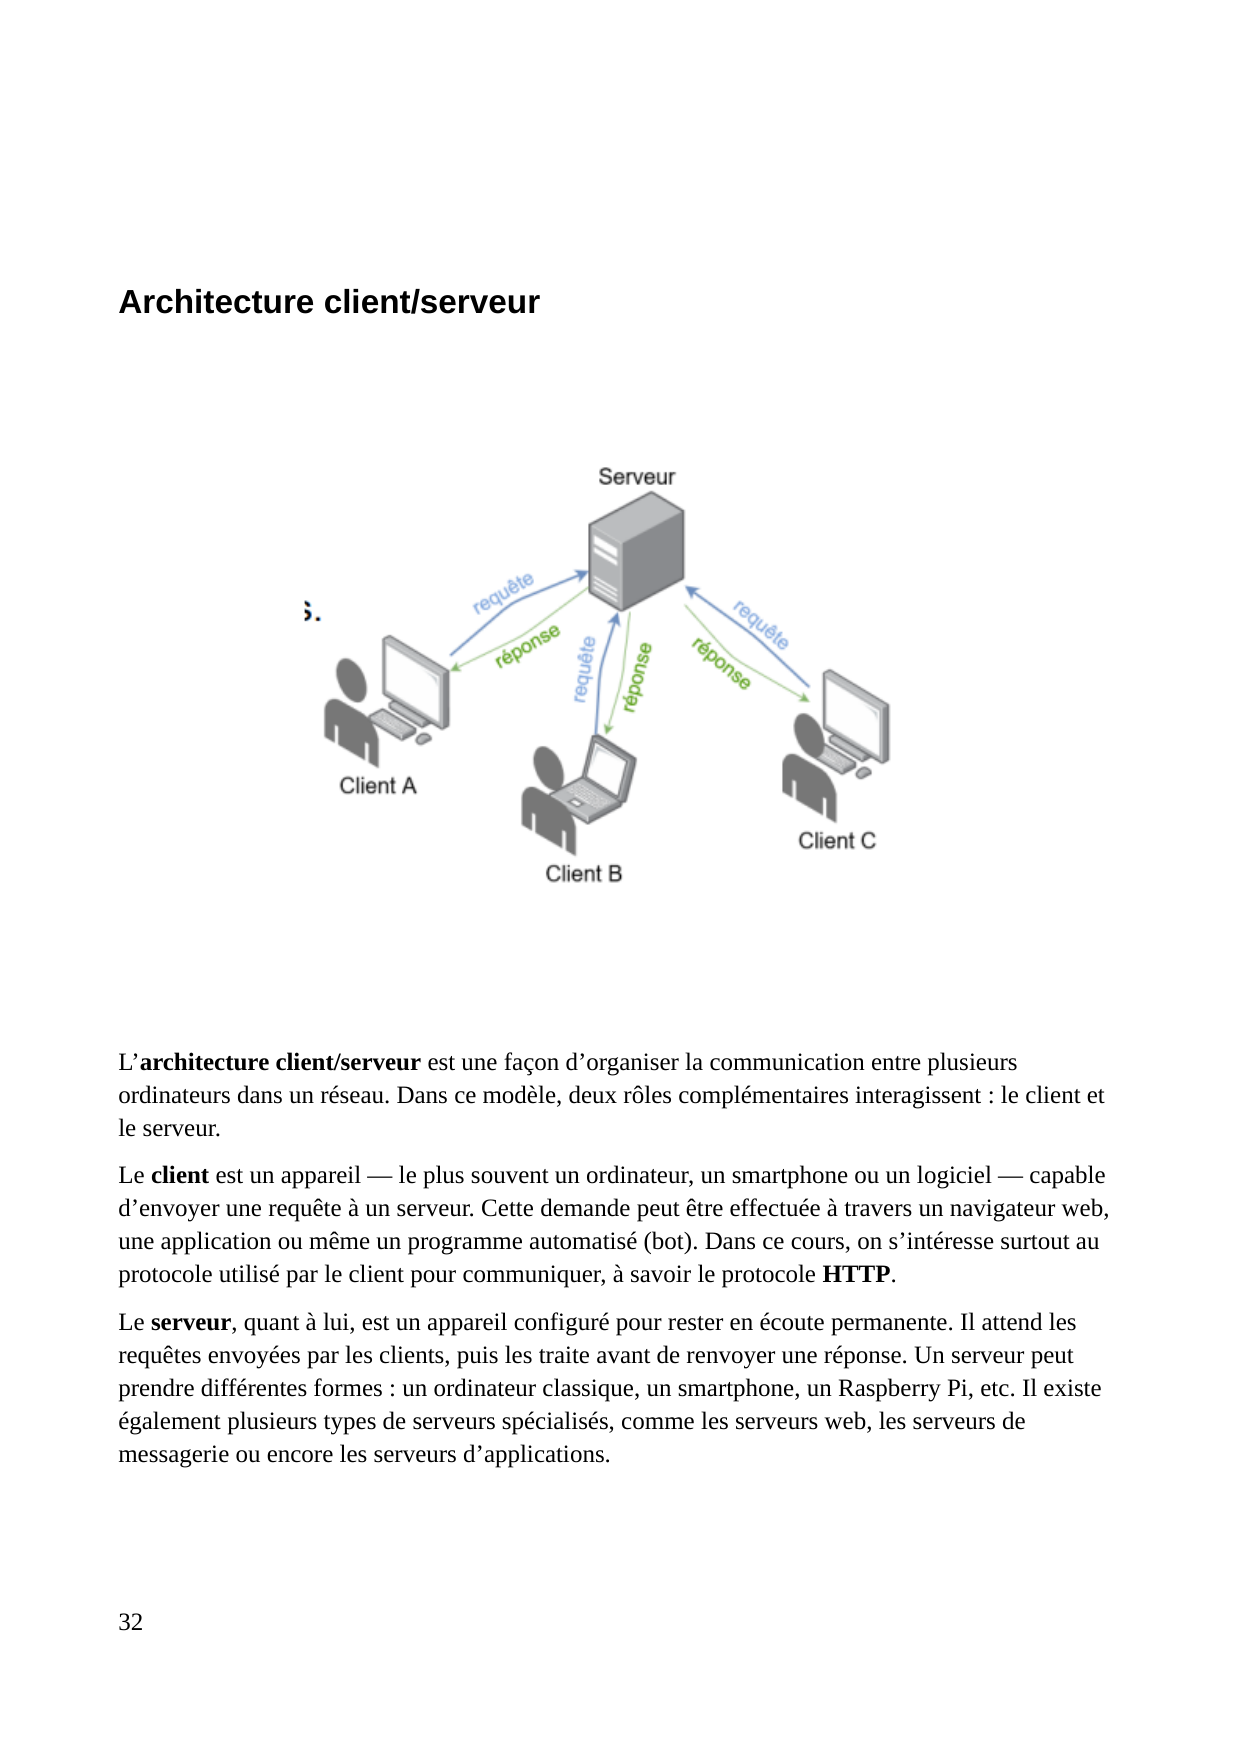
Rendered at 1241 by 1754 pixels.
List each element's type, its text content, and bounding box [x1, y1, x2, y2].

picture [304, 427, 936, 889]
subtitle Architecture client/serveur [118, 282, 1122, 320]
text L’architecture client/serveur est une façon d’organiser la communication entre plusieurs ordinateurs dans un réseau. Dans ce modèle, deux rôles complémentaires interagissent : le client et le serveur. [118, 1047, 1122, 1142]
text Le client est un appareil — le plus souvent un ordinateur, un smartphone ou un logiciel — capable d’envoyer une requête à un serveur. Cette demande peut être effectuée à travers un navigateur web, une application ou même un programme automatisé (bot). Dans ce cours, on s’intéresse surtout au protocole utilisé par le client pour communiquer, à savoir le protocole HTTP. [118, 1160, 1122, 1288]
text Le serveur, quant à lui, est un appareil configuré pour rester en écoute permanente. Il attend les requêtes envoyées par les clients, puis les traite avant de renvoyer une réponse. Un serveur peut prendre différentes formes : un ordinateur classique, un smartphone, un Raspberry Pi, etc. Il existe également plusieurs types de serveurs spécialisés, comme les serveurs web, les serveurs de messagerie ou encore les serveurs d’applications. [118, 1307, 1122, 1468]
